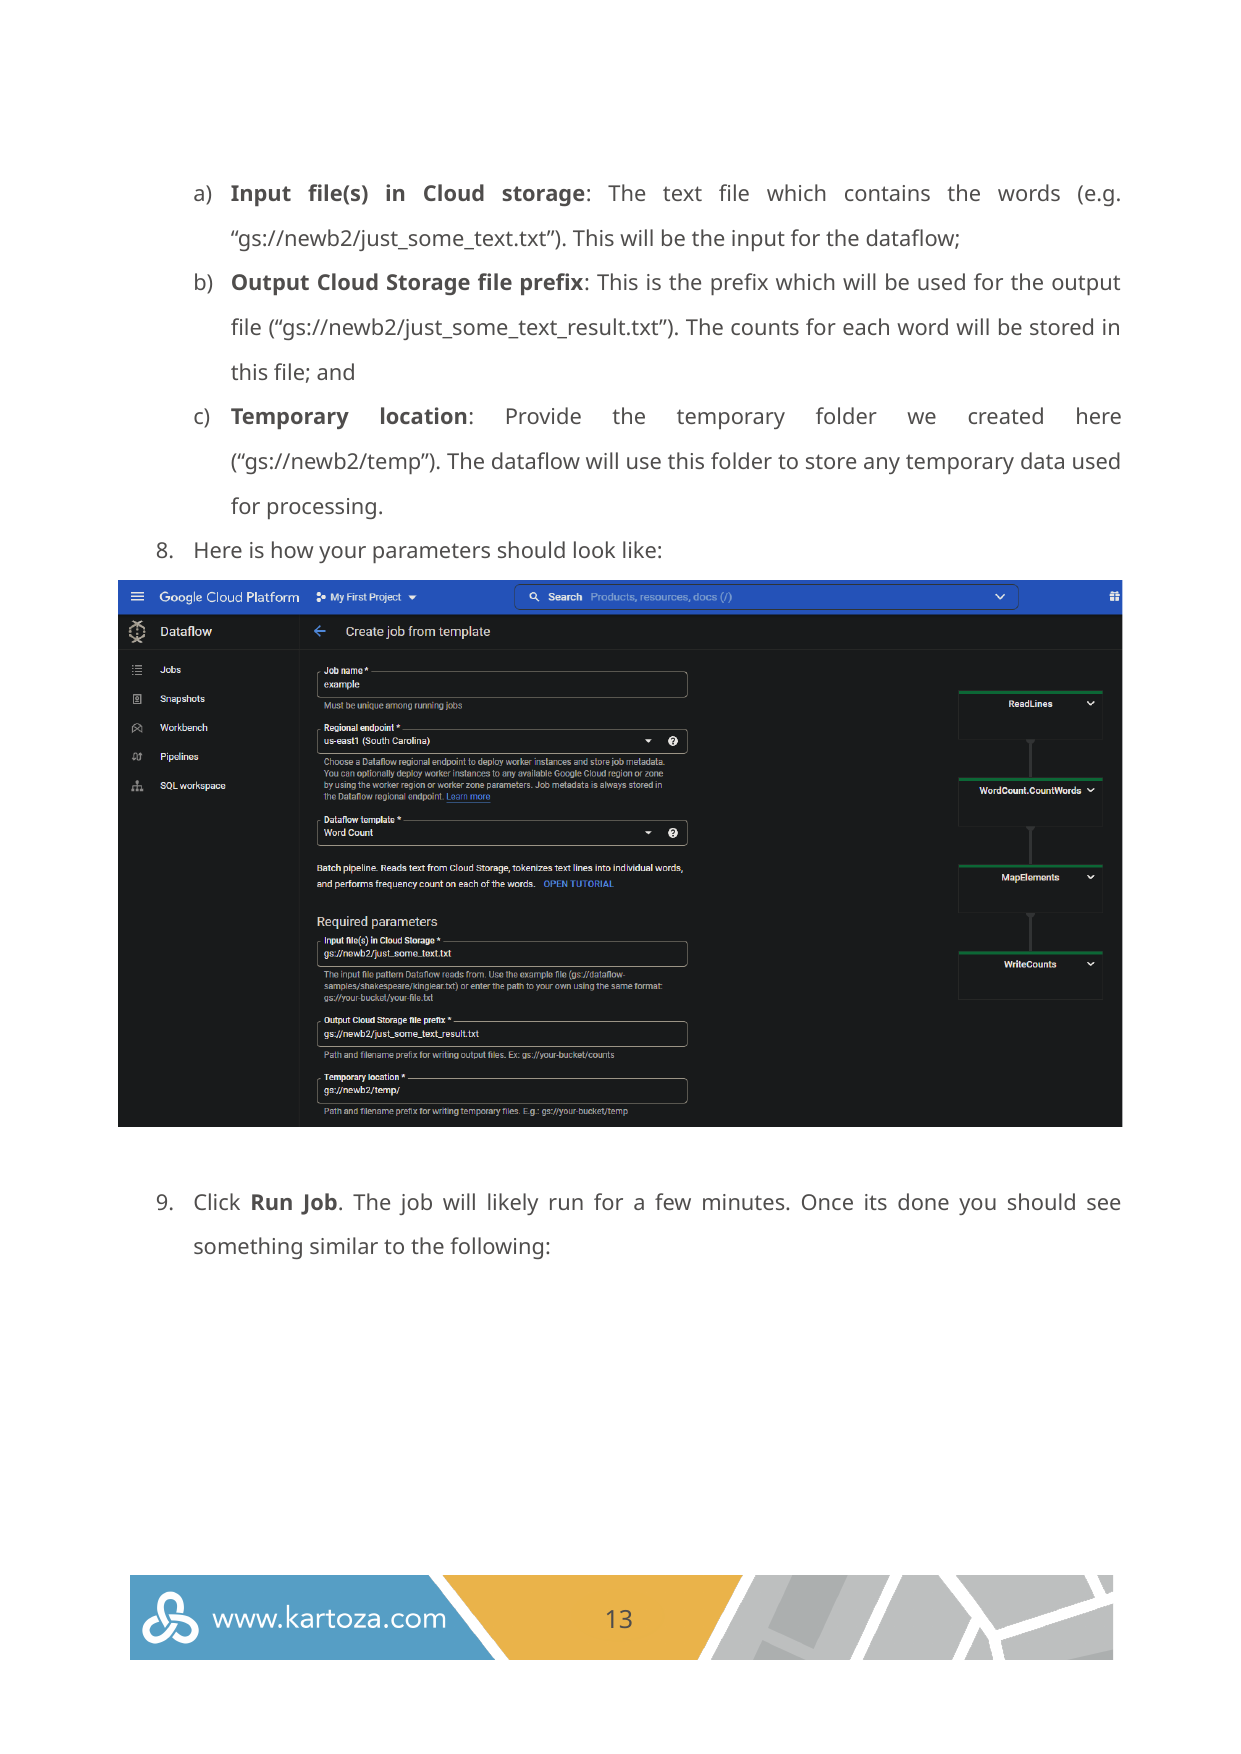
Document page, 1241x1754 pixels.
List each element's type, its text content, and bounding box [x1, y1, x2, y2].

list Click Run Job. The job will likely run for a few minutes. Once its done you should see something similar to the following: [156, 1187, 1122, 1261]
list Input file(s) in Cloud storage: The text file which contains the words (e.g. “gs://newb2/just_some_text.txt”). This will be the input for the dataflow; [193, 178, 1122, 252]
list Temporary location: Provide the temporary folder we created here (“gs://newb2/temp”). The dataflow will use this folder to store any temporary data used for processing. [193, 401, 1122, 521]
picture [130, 1575, 1114, 1660]
list Here is how your parameters should look like: [156, 535, 1122, 565]
list Output Cloud Storage file prefix: This is the prefix which will be used for the output file (“gs://newb2/just_some_text_result.txt”). The counts for each word will be stored in this file; and [193, 267, 1122, 386]
picture [118, 580, 1123, 1127]
